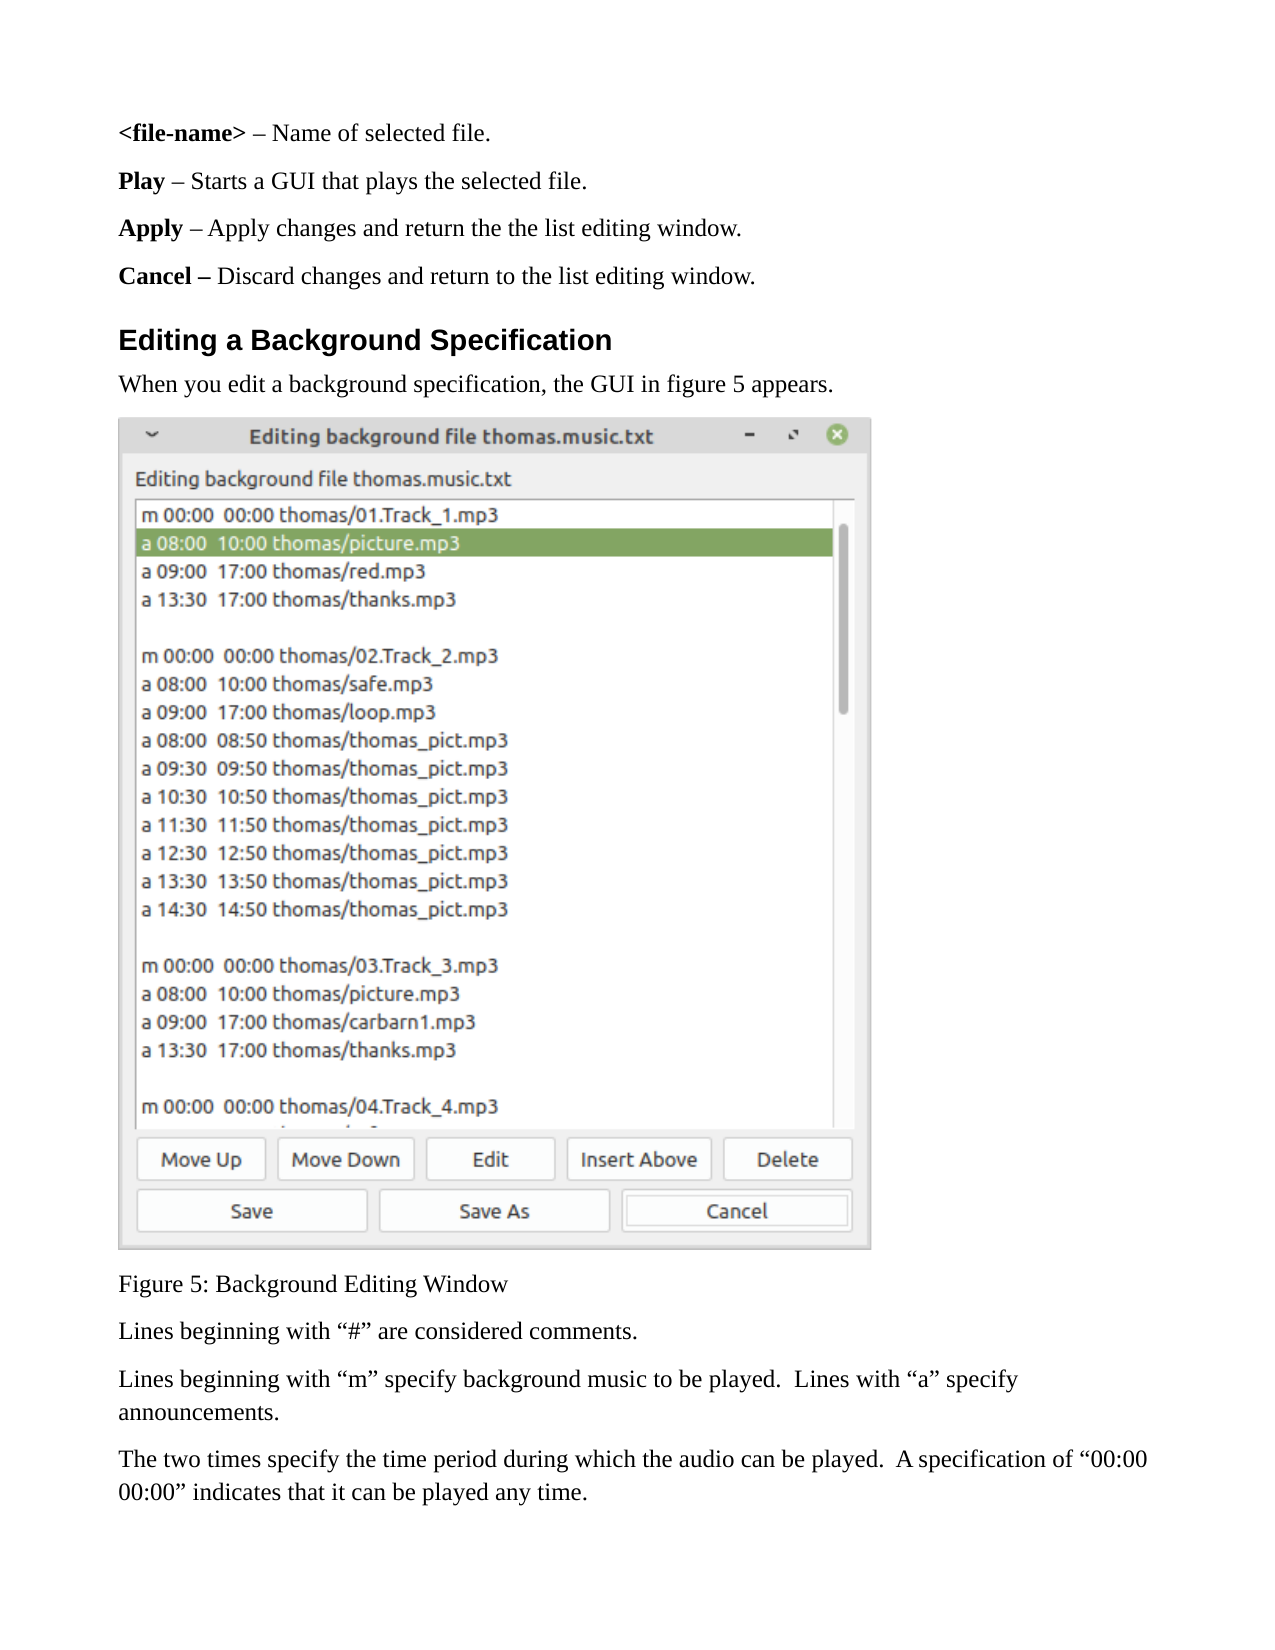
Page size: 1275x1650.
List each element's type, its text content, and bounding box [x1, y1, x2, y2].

text Play – Starts a GUI that plays the selected file. [118, 166, 1157, 194]
text Cancel – Discard changes and return to the list editing window. [118, 261, 1157, 290]
subtitle Editing a Background Specification [118, 323, 1157, 357]
text <file-name> – Name of selected file. [118, 118, 1157, 147]
text Lines beginning with “#” are considered comments. [118, 1316, 1157, 1345]
text When you edit a background specification, the GUI in figure 5 appears. [118, 369, 1157, 398]
text Apply – Apply changes and return the the list editing window. [118, 213, 1157, 242]
text Lines beginning with “m” specify background music to be played. Lines with “a” specify announcements. [118, 1364, 1157, 1426]
text The two times specify the time period during which the audio can be played. A specification of “00:00 00:00” indicates that it can be played any time. [118, 1444, 1157, 1506]
text Figure 5: Background Editing Window [118, 1269, 1157, 1297]
picture [118, 417, 872, 1250]
